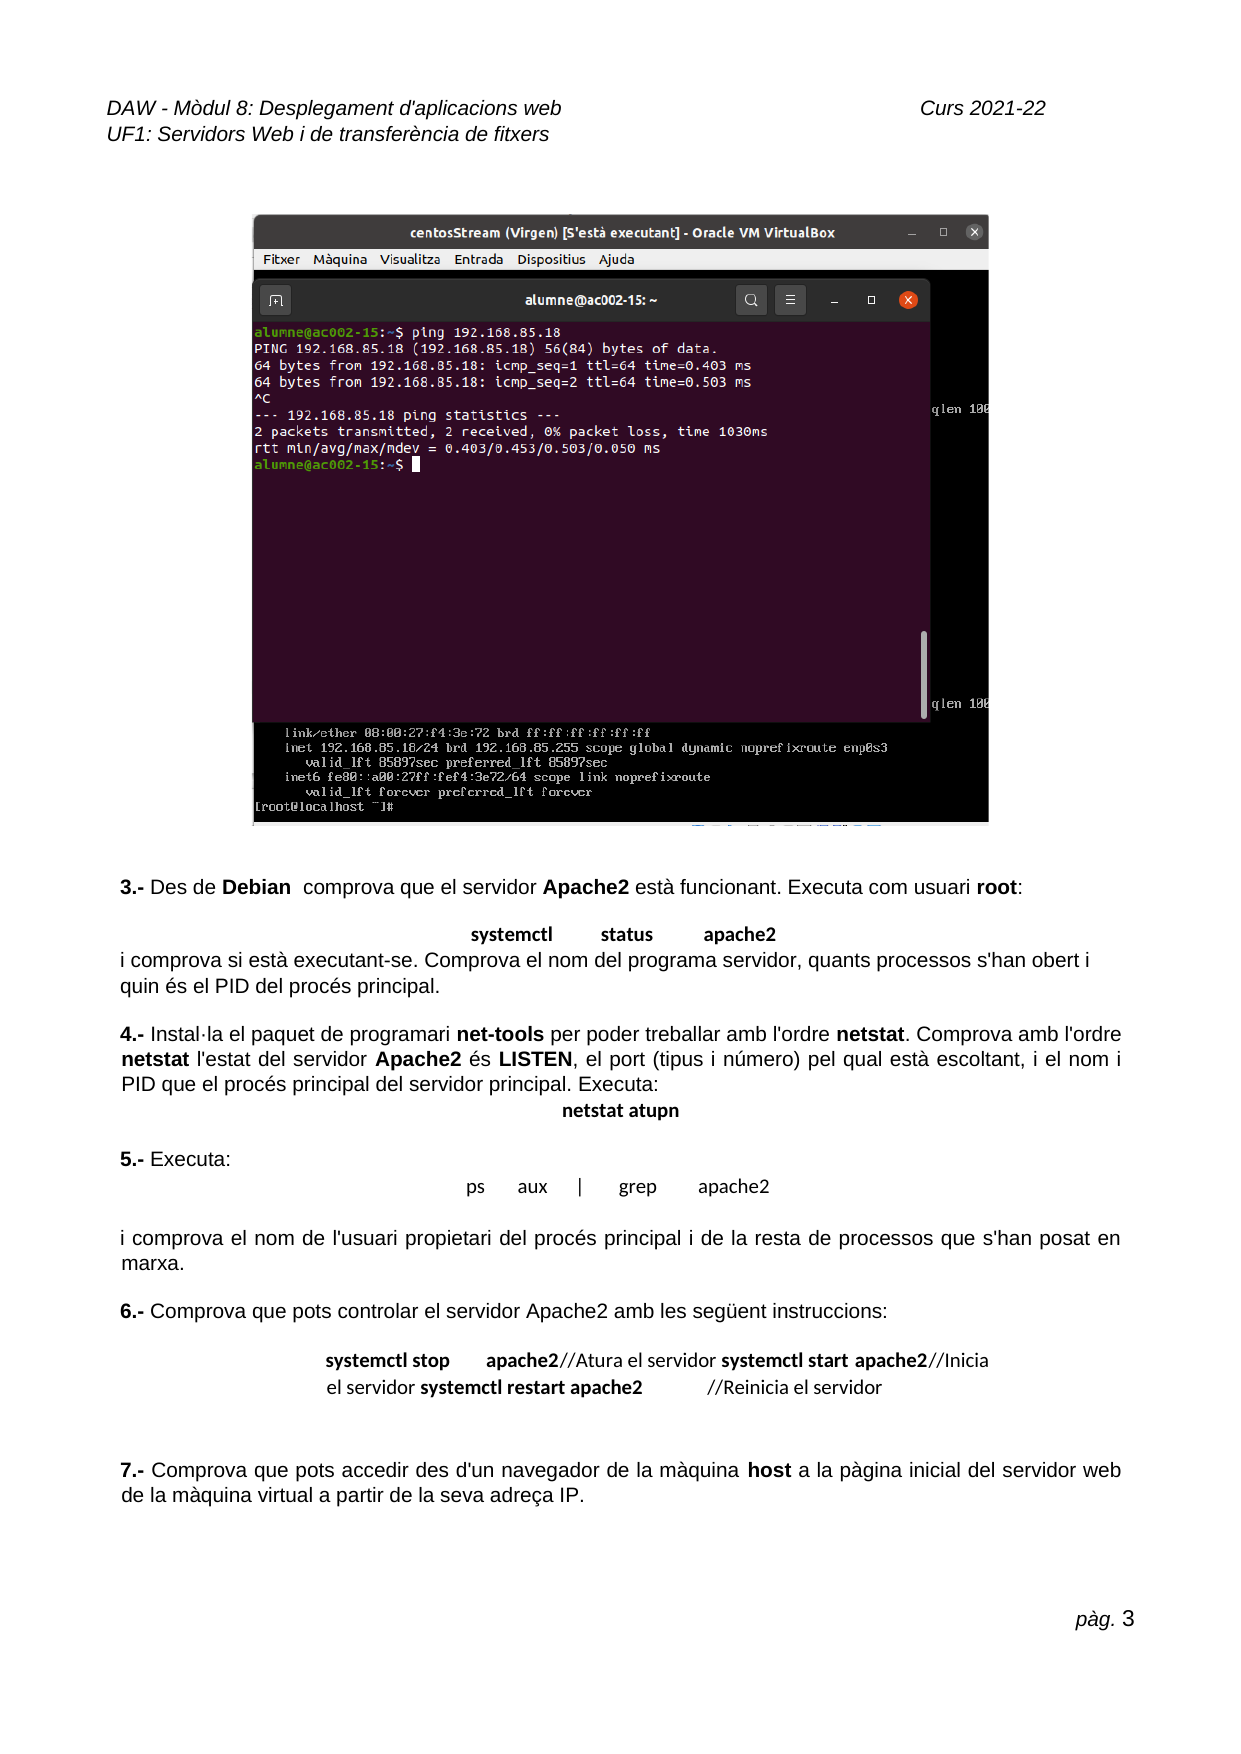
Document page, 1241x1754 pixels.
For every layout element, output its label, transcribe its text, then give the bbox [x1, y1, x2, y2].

text 5.- Executa: [120, 1147, 1122, 1171]
picture [251, 214, 989, 826]
text i comprova el nom de l'usuari propietari del procés principal i de la resta de processos que s'han posat en marxa. [120, 1226, 1122, 1275]
text 7.- Comprova que pots accedir des d'un navegador de la màquina host a la pàgina inicial del servidor web de la màquina virtual a partir de la seva adreça IP. [120, 1458, 1122, 1507]
text ps aux | grep apache2 [117, 1173, 1123, 1198]
subtitle systemctl status apache2 [117, 921, 1123, 946]
text 4.- Instal·la el paquet de programari net-tools per poder treballar amb l'ordre netstat. Comprova amb l'ordre netstat l'estat del servidor Apache2 és LISTEN, el port (tipus i número) pel qual està escoltant, i el nom i PID que el procés principal del servidor principal. Executa: [120, 1022, 1122, 1096]
text systemctl stop apache2 //Atura el servidor systemctl start apache2 //Inicia el servidor systemctl restart apache2 //Reinicia el servidor [325, 1347, 999, 1400]
subtitle netstat atupn [139, 1097, 1102, 1122]
text i comprova si està executant-se. Comprova el nom del programa servidor, quants processos s'han obert i [120, 948, 1122, 972]
text 3.- Des de Debian comprova que el servidor Apache2 està funcionant. Executa com usuari root: [120, 875, 1122, 899]
text 6.- Comprova que pots controlar el servidor Apache2 amb les següent instruccions: [120, 1299, 1122, 1323]
text quin és el PID del procés principal. [120, 974, 1122, 998]
